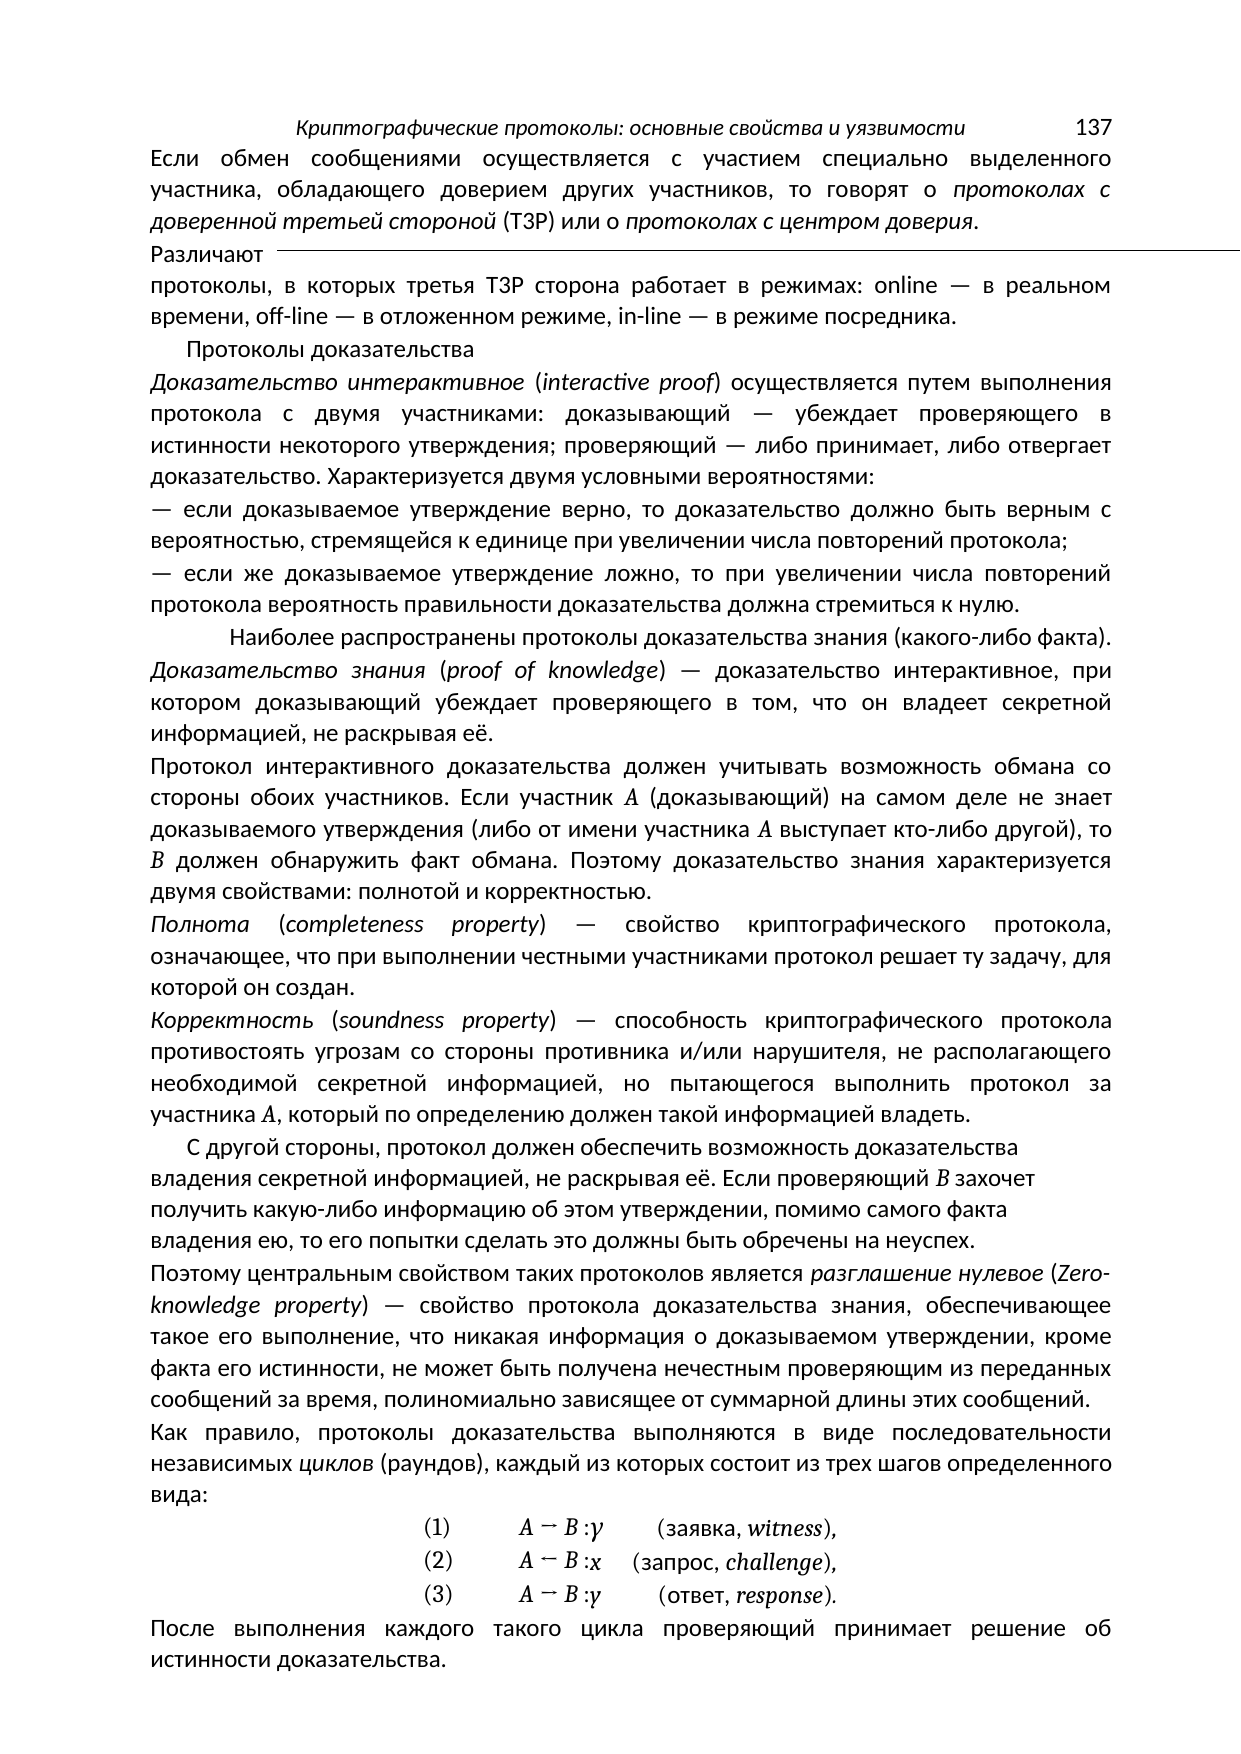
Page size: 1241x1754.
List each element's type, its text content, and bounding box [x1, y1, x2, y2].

table_cell (2) A ← B : [423, 1545, 590, 1579]
table_header γ (заявка, witness), [590, 1512, 840, 1545]
text Корректность (soundness property) — способность криптографического протокола противостоять угрозам со стороны противника и/или нарушителя, не располагающего необходимой секретной информацией, но пытающегося выполнить протокол за участника A, который по определению должен такой информацией владеть. [150, 1004, 1113, 1129]
text — если доказываемое утверждение верно, то доказательство должно быть верным с вероятностью, стремящейся к единице при увеличении числа повторений протокола; [150, 493, 1113, 555]
text Если обмен сообщениями осуществляется с участием специально выделенного участника, обладающего доверием других участников, то говорят о протоколах с доверенной третьей стороной (T3P) или о протоколах с центром доверия. [150, 142, 1113, 235]
text Полнота (completeness property) — свойство криптографического протокола, означающее, что при выполнении честными участниками протокол решает ту задачу, для которой он создан. [150, 908, 1113, 1002]
text Протокол интерактивного доказательства должен учитывать возможность обмана со стороны обоих участников. Если участник A (доказывающий) на самом деле не знает доказываемого утверждения (либо от имени участника A выступает кто-либо другой), то B должен обнаружить факт обмана. Поэтому доказательство знания характеризуется двумя свойствами: полнотой и корректностью. [150, 750, 1113, 906]
table_header (1) A → B : [423, 1512, 590, 1545]
text Протоколы доказательства [186, 333, 956, 364]
text После выполнения каждого такого цикла проверяющий принимает решение об истинности доказательства. [150, 1612, 1113, 1674]
table_cell y (ответ, response). [590, 1579, 840, 1612]
text Поэтому центральным свойством таких протоколов является разглашение нулевое (Zero-knowledge property) — свойство протокола доказательства знания, обеспечивающее такое его выполнение, что никакая информация о доказываемом утверждении, кроме факта его истинности, не может быть получена нечестным проверяющим из переданных сообщений за время, полиномиально зависящее от суммарной длины этих сообщений. [150, 1258, 1113, 1413]
text Различают протоколы, в которых третья T3P сторона работает в режимах: online — в реальном времени, off-line — в отложенном режиме, in-line — в режиме посредника. [150, 238, 1113, 331]
text С другой стороны, протокол должен обеспечить возможность доказательства владения секретной информацией, не раскрывая её. Если проверяющий B захочет получить какую-либо информацию об этом утверждении, помимо самого факта владения ею, то его попытки сделать это должны быть обречены на неуспех. [150, 1131, 1114, 1255]
text Доказательство знания (proof of knowledge) — доказательство интерактивное, при котором доказывающий убеждает проверяющего в том, что он владеет секретной информацией, не раскрывая её. [150, 654, 1113, 748]
table_cell (3) A → B : [423, 1579, 590, 1612]
table_cell x (запрос, challenge), [590, 1545, 840, 1579]
text Как правило, протоколы доказательства выполняются в виде последовательности независимых циклов (раундов), каждый из которых состоит из трех шагов определенного вида: [150, 1416, 1113, 1509]
text Наиболее распространены протоколы доказательства знания (какого-либо факта). [150, 622, 1113, 652]
text Доказательство интерактивное (interactive proof) осуществляется путем выполнения протокола с двумя участниками: доказывающий — убеждает проверяющего в истинности некоторого утверждения; проверяющий — либо принимает, либо отвергает доказательство. Характеризуется двумя условными вероятностями: [150, 366, 1113, 491]
text — если же доказываемое утверждение ложно, то при увеличении числа повторений протокола вероятность правильности доказательства должна стремиться к нулю. [150, 557, 1113, 619]
